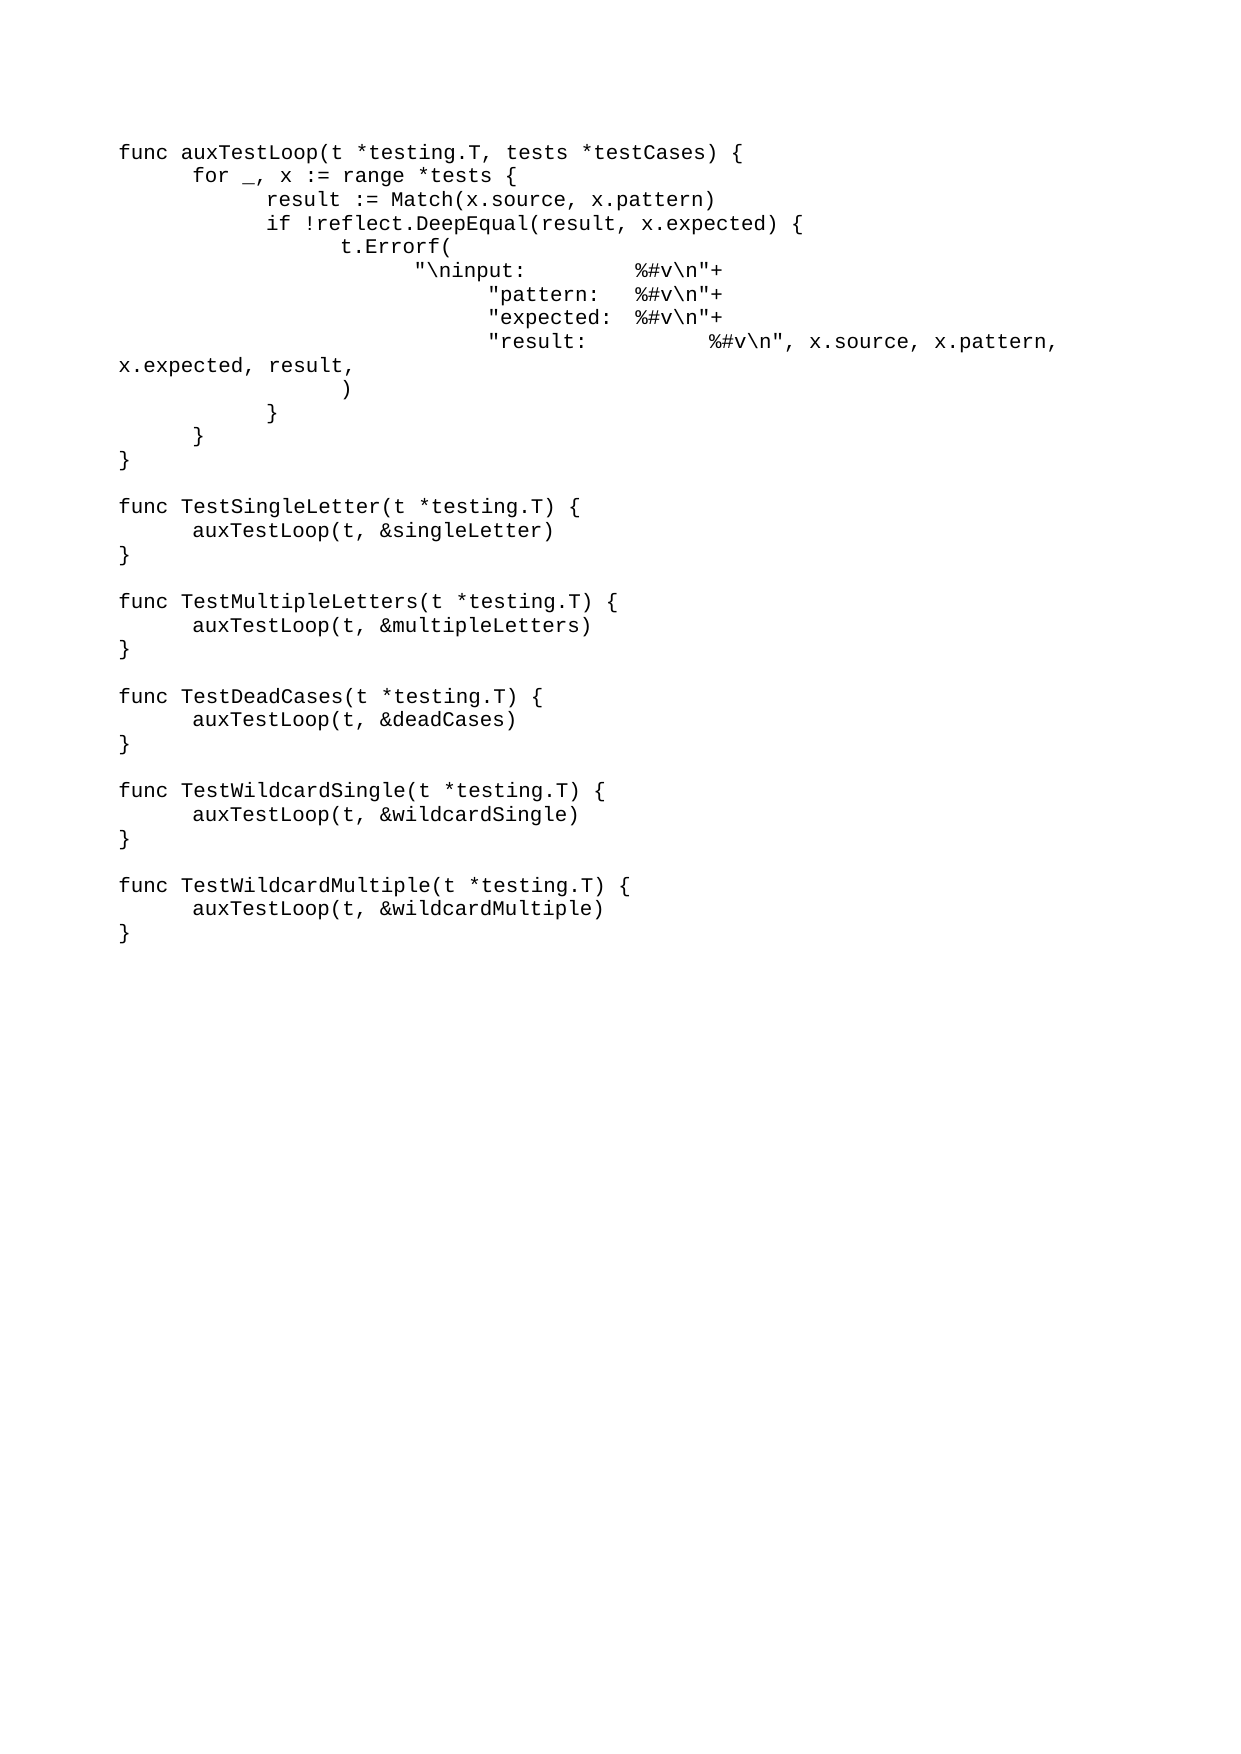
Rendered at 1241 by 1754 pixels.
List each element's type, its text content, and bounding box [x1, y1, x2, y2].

text t.Errorf( [118, 236, 1122, 260]
text if !reflect.DeepEqual(result, x.expected) { [118, 213, 1122, 236]
text } [118, 827, 1122, 851]
text func TestWildcardSingle(t *testing.T) { [118, 780, 1122, 804]
text func TestWildcardMultiple(t *testing.T) { [118, 875, 1122, 898]
text func TestDeadCases(t *testing.T) { [118, 686, 1122, 709]
text func TestSingleLetter(t *testing.T) { [118, 496, 1122, 520]
text "result: %#v\n", x.source, x.pattern, x.expected, result, [118, 331, 1122, 378]
text result := Match(x.source, x.pattern) [118, 189, 1122, 213]
text auxTestLoop(t, &deadCases) [118, 709, 1122, 733]
text auxTestLoop(t, &wildcardSingle) [118, 804, 1122, 827]
text ) [118, 378, 1122, 402]
text auxTestLoop(t, &multipleLetters) [118, 615, 1122, 638]
text } [118, 544, 1122, 567]
text auxTestLoop(t, &singleLetter) [118, 520, 1122, 544]
text "\ninput: %#v\n"+ [118, 260, 1122, 284]
text } [118, 426, 1122, 449]
text for _, x := range *tests { [118, 165, 1122, 189]
text "pattern: %#v\n"+ [118, 284, 1122, 307]
text } [118, 638, 1122, 662]
text } [118, 449, 1122, 473]
text } [118, 733, 1122, 757]
text } [118, 402, 1122, 426]
text } [118, 922, 1122, 946]
text "expected: %#v\n"+ [118, 307, 1122, 331]
text auxTestLoop(t, &wildcardMultiple) [118, 898, 1122, 922]
text func TestMultipleLetters(t *testing.T) { [118, 591, 1122, 615]
text func auxTestLoop(t *testing.T, tests *testCases) { [118, 142, 1122, 165]
